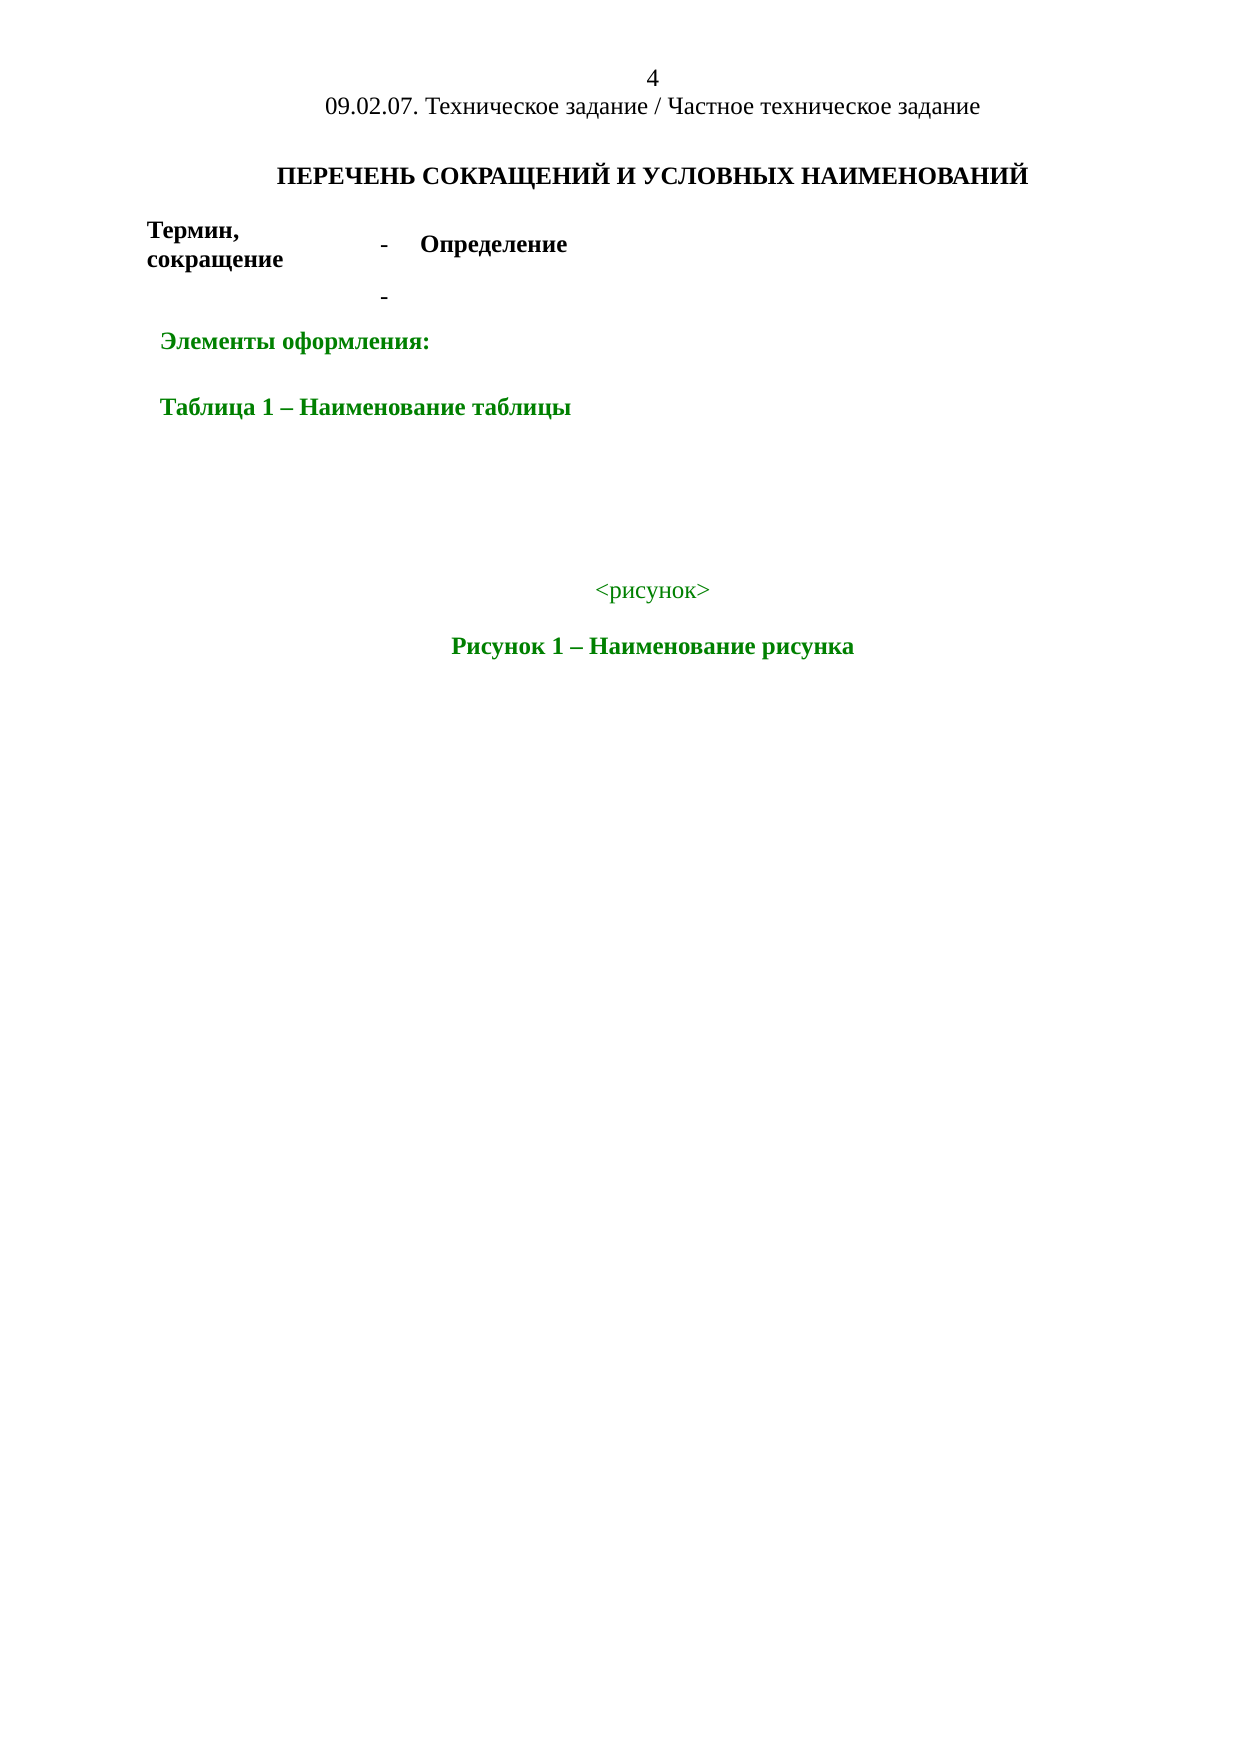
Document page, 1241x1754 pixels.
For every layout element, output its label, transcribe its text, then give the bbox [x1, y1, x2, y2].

text Элементы оформления: [159, 326, 1146, 355]
table_cell [148, 475, 400, 504]
table_cell [135, 277, 368, 314]
table_header [653, 446, 905, 475]
table_cell [653, 475, 905, 504]
table_cell [409, 277, 1170, 314]
text <рисунок> [159, 576, 1146, 604]
table_cell [400, 504, 653, 532]
table_cell [905, 475, 1157, 504]
table_header [905, 446, 1157, 475]
table_cell [653, 504, 905, 532]
table_cell [400, 475, 653, 504]
table_cell [905, 504, 1157, 532]
text Рисунок 1 – Наименование рисунка [159, 631, 1146, 660]
table_header [400, 446, 653, 475]
text ПЕРЕЧЕНЬ СОКРАЩЕНИЙ и УСЛОВНЫХ НАИМЕНОВАНИЙ [159, 161, 1146, 190]
table_header Определение [409, 211, 1170, 277]
table_cell [148, 504, 400, 532]
table_header - [369, 211, 409, 277]
table_header [148, 446, 400, 475]
text Таблица 1 – Наименование таблицы [159, 392, 1146, 421]
table_header Термин, сокращение [135, 211, 368, 277]
table_cell - [369, 277, 409, 314]
